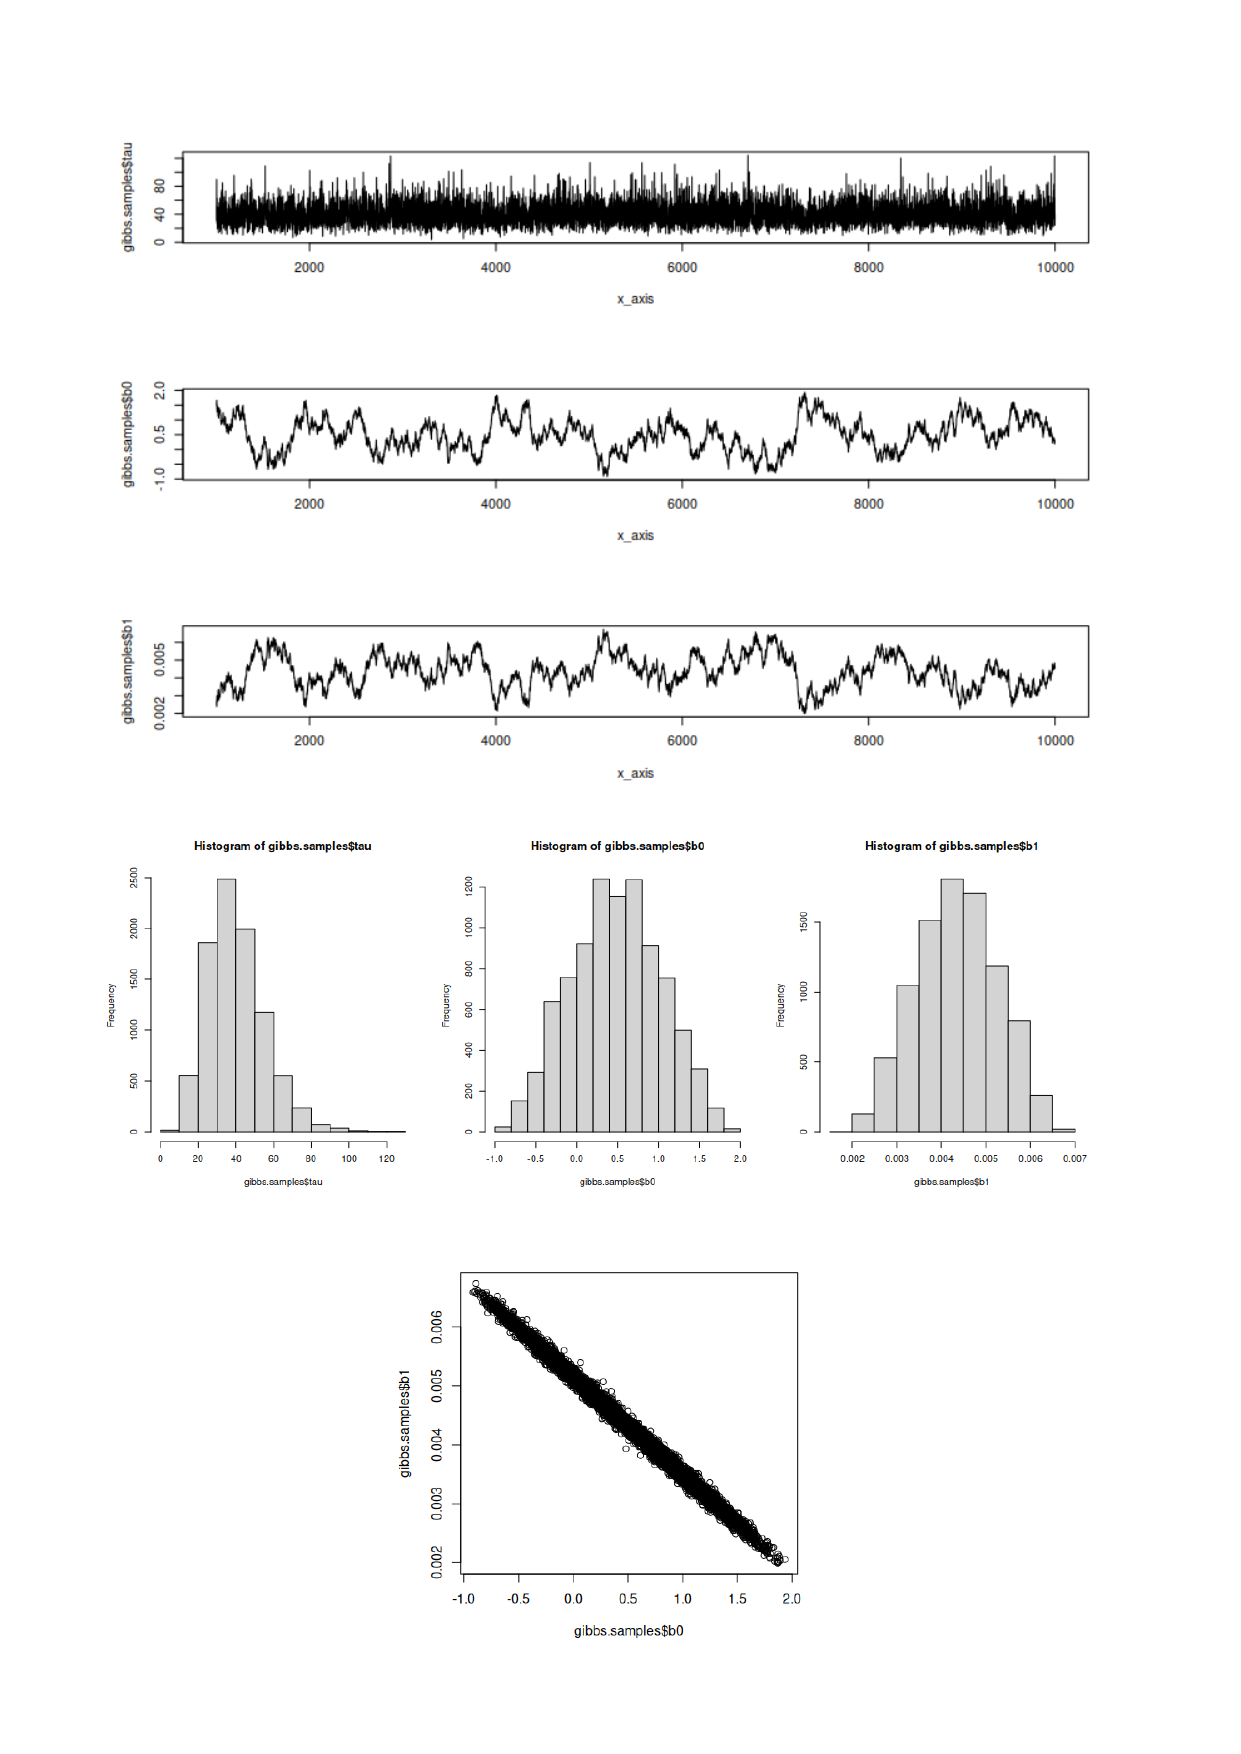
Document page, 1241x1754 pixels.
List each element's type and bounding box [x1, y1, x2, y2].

picture [118, 87, 1122, 798]
picture [104, 823, 1108, 1199]
picture [394, 1206, 831, 1656]
